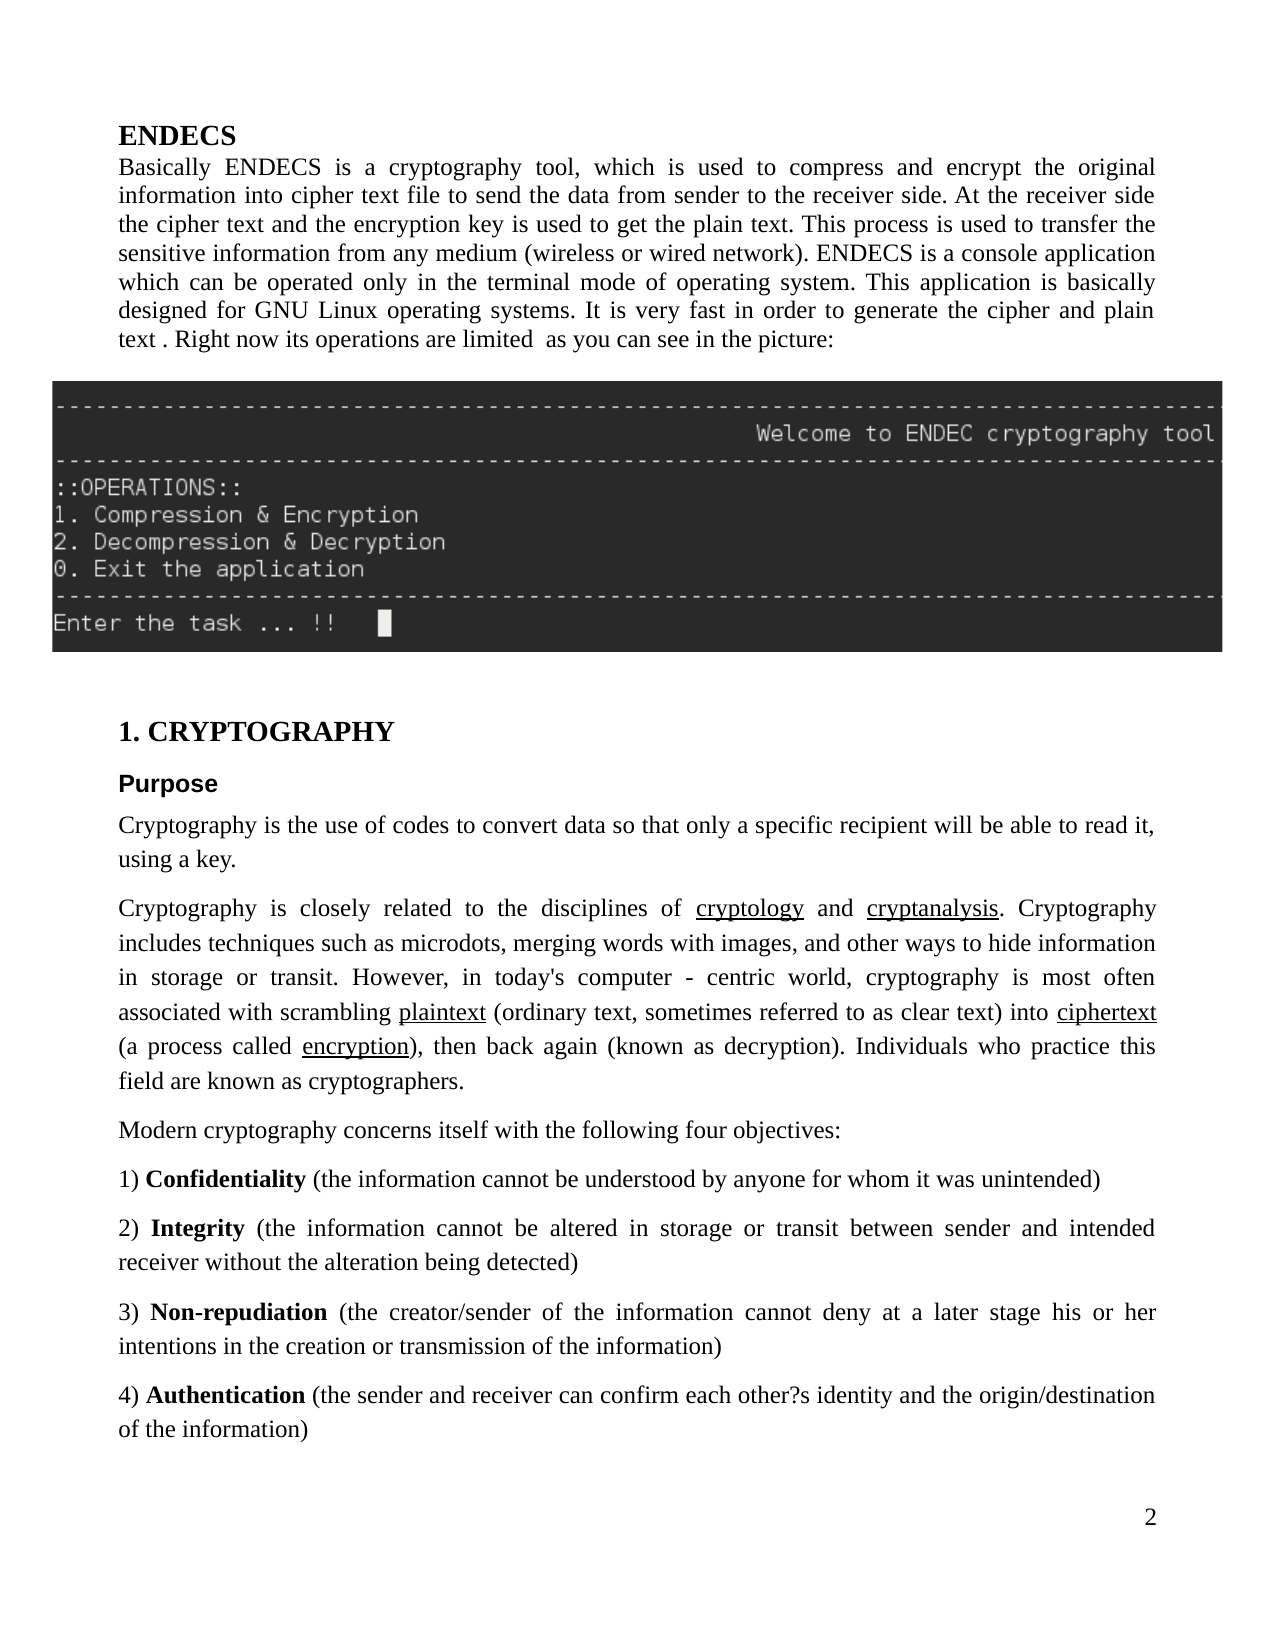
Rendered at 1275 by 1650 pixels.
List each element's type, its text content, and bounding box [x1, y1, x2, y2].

text 2) Integrity (the information cannot be altered in storage or transit between sender and intended receiver without the alteration being detected) [118, 1213, 1157, 1276]
text 3) Non-repudiation (the creator/sender of the information cannot deny at a later stage his or her intentions in the creation or transmission of the information) [118, 1297, 1157, 1360]
text Modern cryptography concerns itself with the following four objectives: [118, 1115, 1157, 1144]
text 1) Confidentiality (the information cannot be understood by anyone for whom it was unintended) [118, 1164, 1157, 1193]
subtitle Purpose [118, 769, 1157, 797]
text 1. CRYPTOGRAPHY [118, 714, 1157, 748]
text ENDECS [118, 118, 1157, 152]
picture [52, 381, 1223, 652]
text 4) Authentication (the sender and receiver can confirm each other?s identity and the origin/destination of the information) [118, 1380, 1157, 1443]
text Cryptography is closely related to the disciplines of cryptology and cryptanalysis. Cryptography includes techniques such as microdots, merging words with images, and other ways to hide information in storage or transit. However, in today's computer - centric world, cryptography is most often associated with scrambling plaintext (ordinary text, sometimes referred to as clear text) into ciphertext (a process called encryption), then back again (known as decryption). Individuals who practice this field are known as cryptographers. [118, 893, 1157, 1094]
text Cryptography is the use of codes to convert data so that only a specific recipient will be able to read it, using a key. [118, 810, 1157, 873]
text Basically ENDECS is a cryptography tool, which is used to compress and encrypt the original information into cipher text file to send the data from sender to the receiver side. At the receiver side the cipher text and the encryption key is used to get the plain text. This process is used to transfer the sensitive information from any medium (wireless or wired network). ENDECS is a console application which can be operated only in the terminal mode of operating system. This application is basically designed for GNU Linux operating systems. It is very fast in order to generate the cipher and plain text . Right now its operations are limited as you can see in the picture: [118, 152, 1157, 353]
